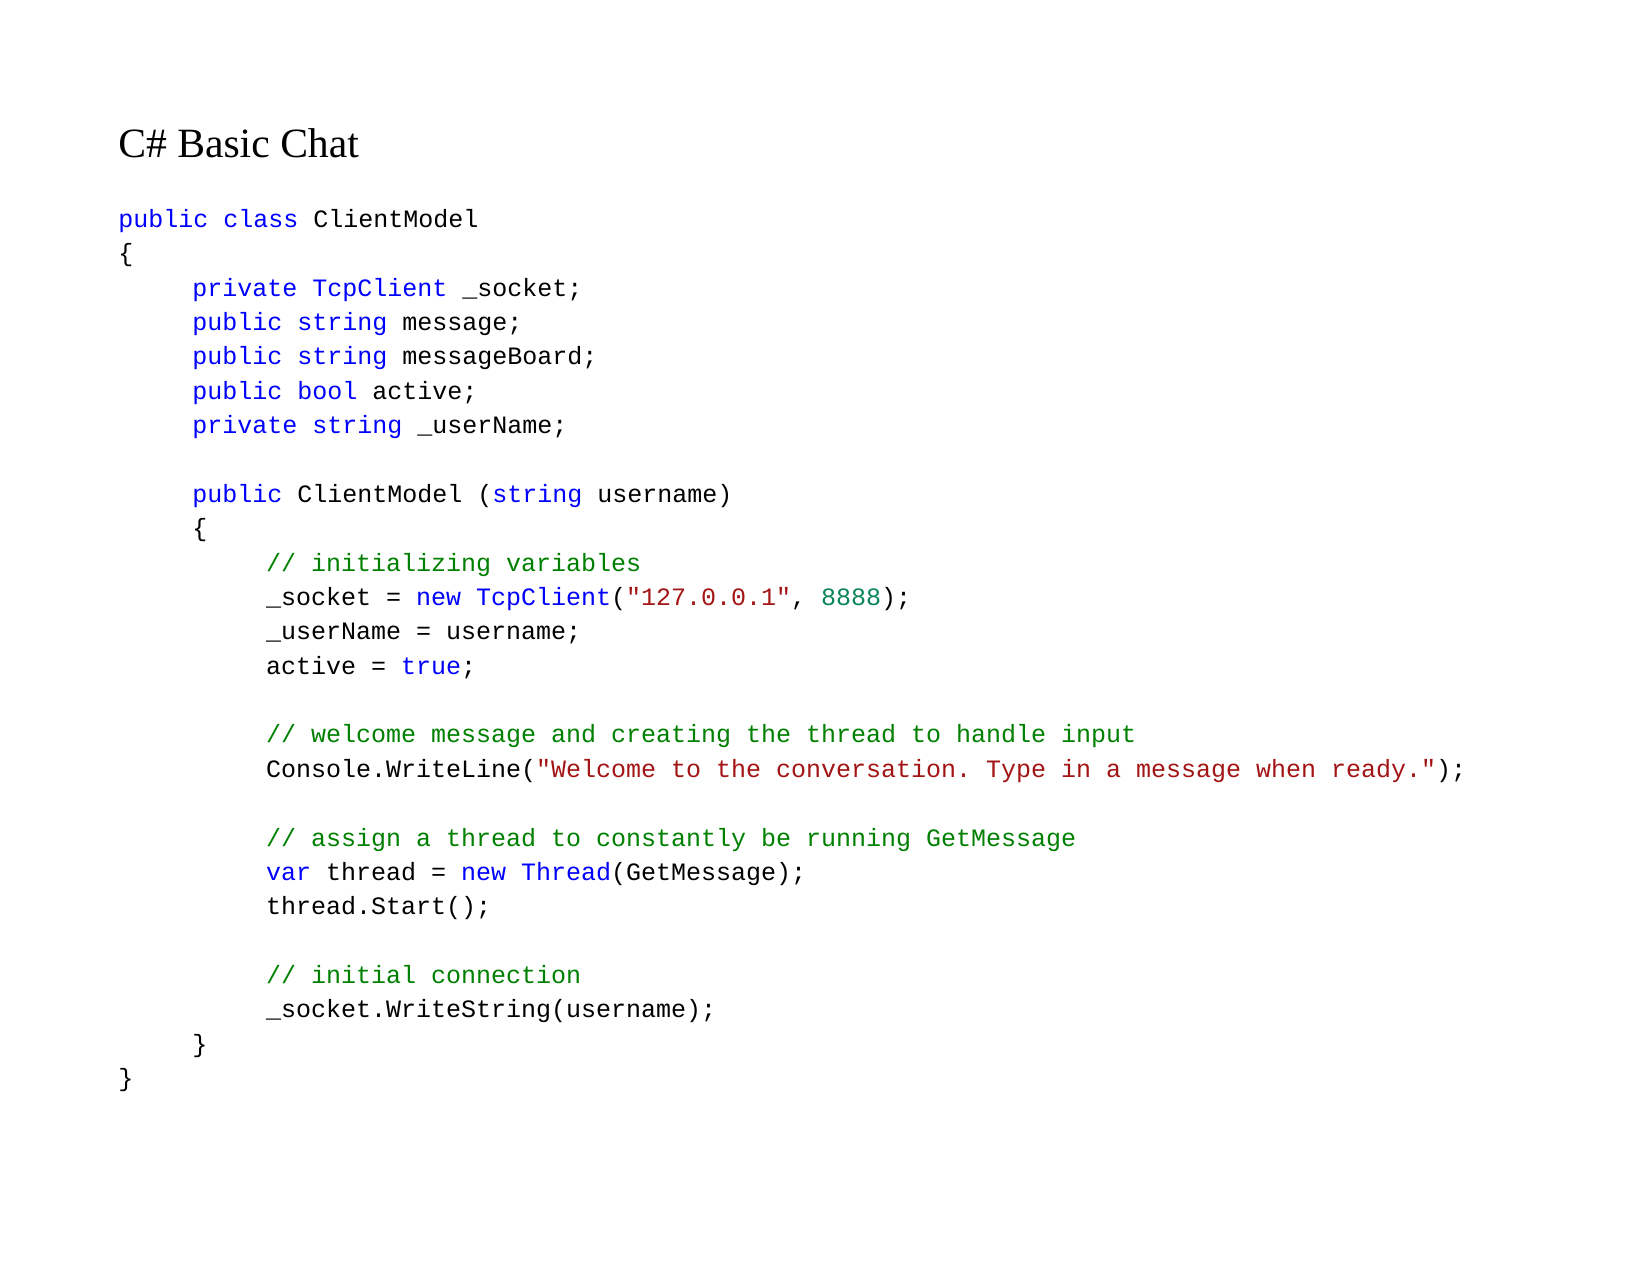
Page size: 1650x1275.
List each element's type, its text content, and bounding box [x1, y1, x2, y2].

text Console.WriteLine("Welcome to the conversation. Type in a message when ready."); [118, 750, 1532, 785]
text private TcpClient _socket; [118, 269, 1532, 303]
text public ClientModel (string username) [118, 475, 1532, 510]
text _socket = new TcpClient("127.0.0.1", 8888); [118, 578, 1532, 613]
text thread.Start(); [118, 888, 1532, 922]
text public bool active; [118, 372, 1532, 407]
text var thread = new Thread(GetMessage); [118, 853, 1532, 888]
text active = true; [118, 647, 1532, 682]
text } [118, 1025, 1532, 1060]
text private string _userName; [118, 407, 1532, 441]
text { [118, 235, 1532, 269]
text } [118, 1060, 1532, 1094]
text // initial connection [118, 957, 1532, 991]
text { [118, 510, 1532, 544]
text public string messageBoard; [118, 338, 1532, 372]
text // assign a thread to constantly be running GetMessage [118, 819, 1532, 853]
text public string message; [118, 303, 1532, 338]
text // welcome message and creating the thread to handle input [118, 716, 1532, 750]
text public class ClientModel [118, 200, 1532, 235]
text _userName = username; [118, 613, 1532, 647]
text C# Basic Chat [118, 118, 1532, 166]
text _socket.WriteString(username); [118, 991, 1532, 1025]
text // initializing variables [118, 544, 1532, 578]
